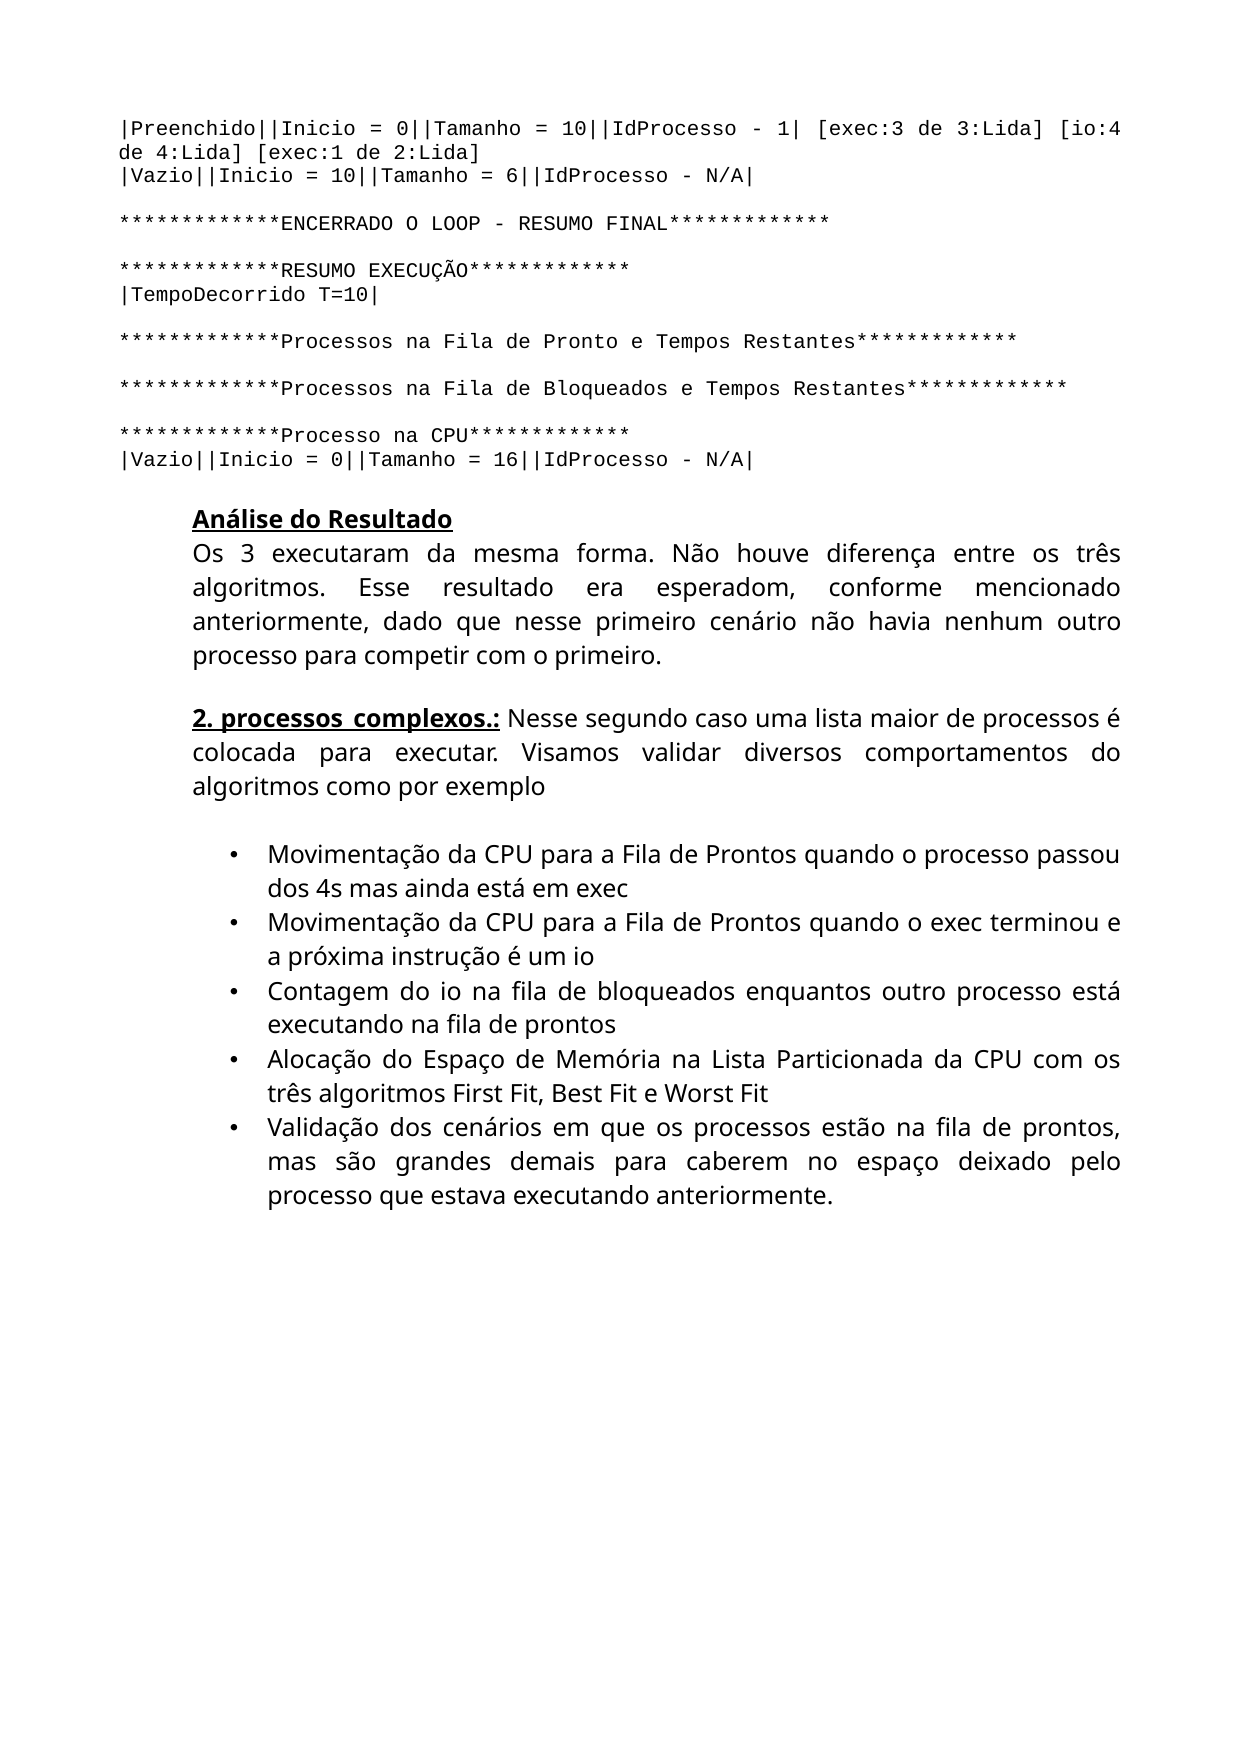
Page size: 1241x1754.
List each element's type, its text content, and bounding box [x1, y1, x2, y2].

text |Vazio||Inicio = 0||Tamanho = 16||IdProcesso - N/A| [118, 449, 1122, 473]
text Análise do Resultado [192, 502, 1122, 536]
text Os 3 executaram da mesma forma. Não houve diferença entre os três algoritmos. Esse resultado era esperadom, conforme mencionado anteriormente, dado que nesse primeiro cenário não havia nenhum outro processo para competir com o primeiro. [192, 536, 1122, 672]
text 2. processos_complexos.: Nesse segundo caso uma lista maior de processos é colocada para executar. Visamos validar diversos comportamentos do algoritmos como por exemplo [192, 701, 1122, 803]
list Alocação do Espaço de Memória na Lista Particionada da CPU com os três algoritmos First Fit, Best Fit e Worst Fit [229, 1041, 1122, 1109]
text |Vazio||Inicio = 10||Tamanho = 6||IdProcesso - N/A| [118, 165, 1122, 189]
text *************Processos na Fila de Bloqueados e Tempos Restantes************* [118, 378, 1122, 402]
text |Preenchido||Inicio = 0||Tamanho = 10||IdProcesso - 1| [exec:3 de 3:Lida] [io:4 de 4:Lida] [exec:1 de 2:Lida] [118, 118, 1122, 165]
list Movimentação da CPU para a Fila de Prontos quando o exec terminou e a próxima instrução é um io [229, 905, 1122, 973]
text *************Processos na Fila de Pronto e Tempos Restantes************* [118, 331, 1122, 354]
list Validação dos cenários em que os processos estão na fila de prontos, mas são grandes demais para caberem no espaço deixado pelo processo que estava executando anteriormente. [229, 1109, 1122, 1212]
list Contagem do io na fila de bloqueados enquantos outro processo está executando na fila de prontos [229, 973, 1122, 1041]
text *************RESUMO EXECUÇÃO************* [118, 260, 1122, 284]
text |TempoDecorrido T=10| [118, 284, 1122, 307]
text *************Processo na CPU************* [118, 426, 1122, 449]
text *************ENCERRADO O LOOP - RESUMO FINAL************* [118, 213, 1122, 236]
list Movimentação da CPU para a Fila de Prontos quando o processo passou dos 4s mas ainda está em exec [229, 837, 1122, 905]
